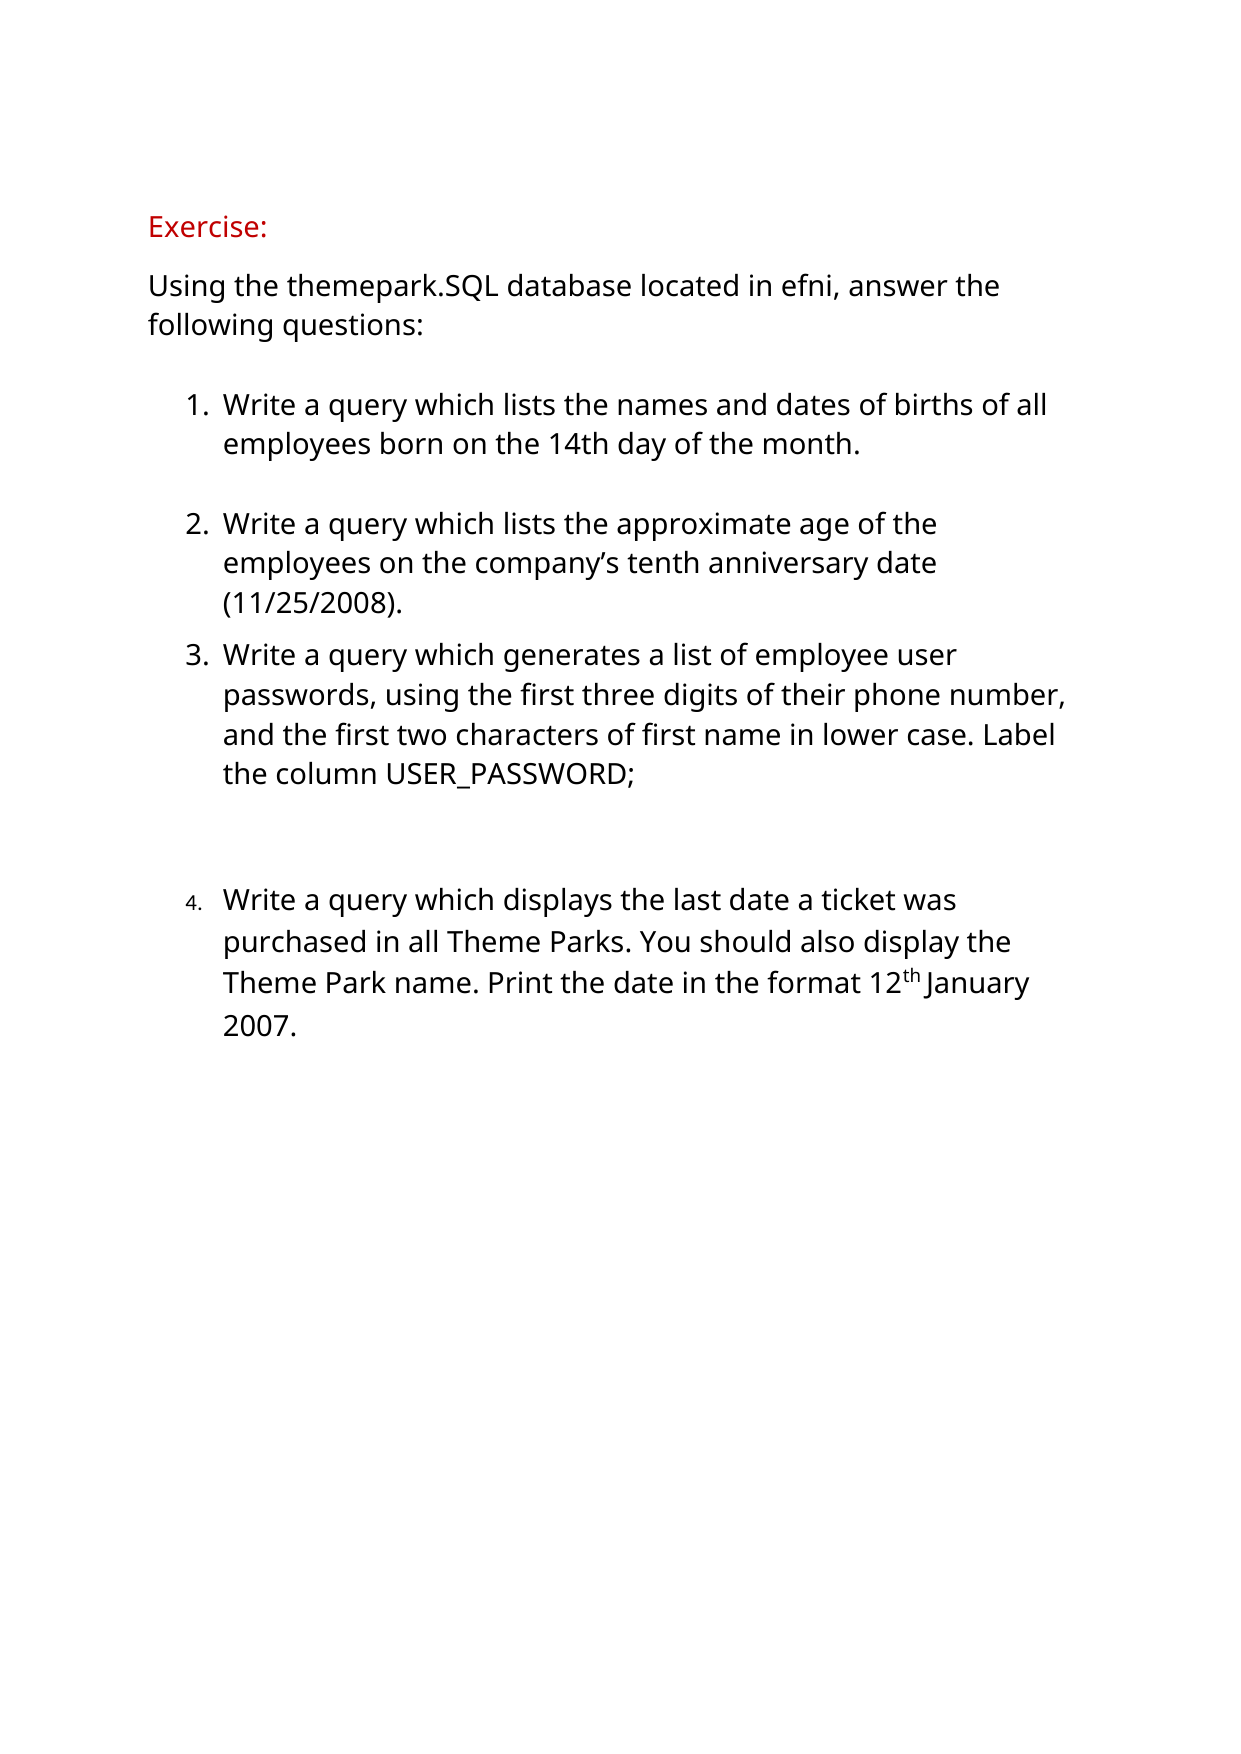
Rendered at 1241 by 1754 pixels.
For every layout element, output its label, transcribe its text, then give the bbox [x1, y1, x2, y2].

list Write a query which lists the approximate age of the employees on the company’s tenth anniversary date (11/25/2008). [185, 503, 1093, 622]
list Write a query which generates a list of employee user passwords, using the first three digits of their phone number, and the first two characters of first name in lower case. Label the column USER_PASSWORD; [185, 634, 1093, 793]
text Exercise: [148, 206, 1093, 246]
list Write a query which displays the last date a ticket was purchased in all Theme Parks. You should also display the Theme Park name. Print the date in the format 12th January 2007. [185, 879, 1093, 1044]
list Write a query which lists the names and dates of births of all employees born on the 14th day of the month. [185, 384, 1093, 463]
text Using the themepark.SQL database located in efni, answer the following questions: [148, 265, 1093, 344]
